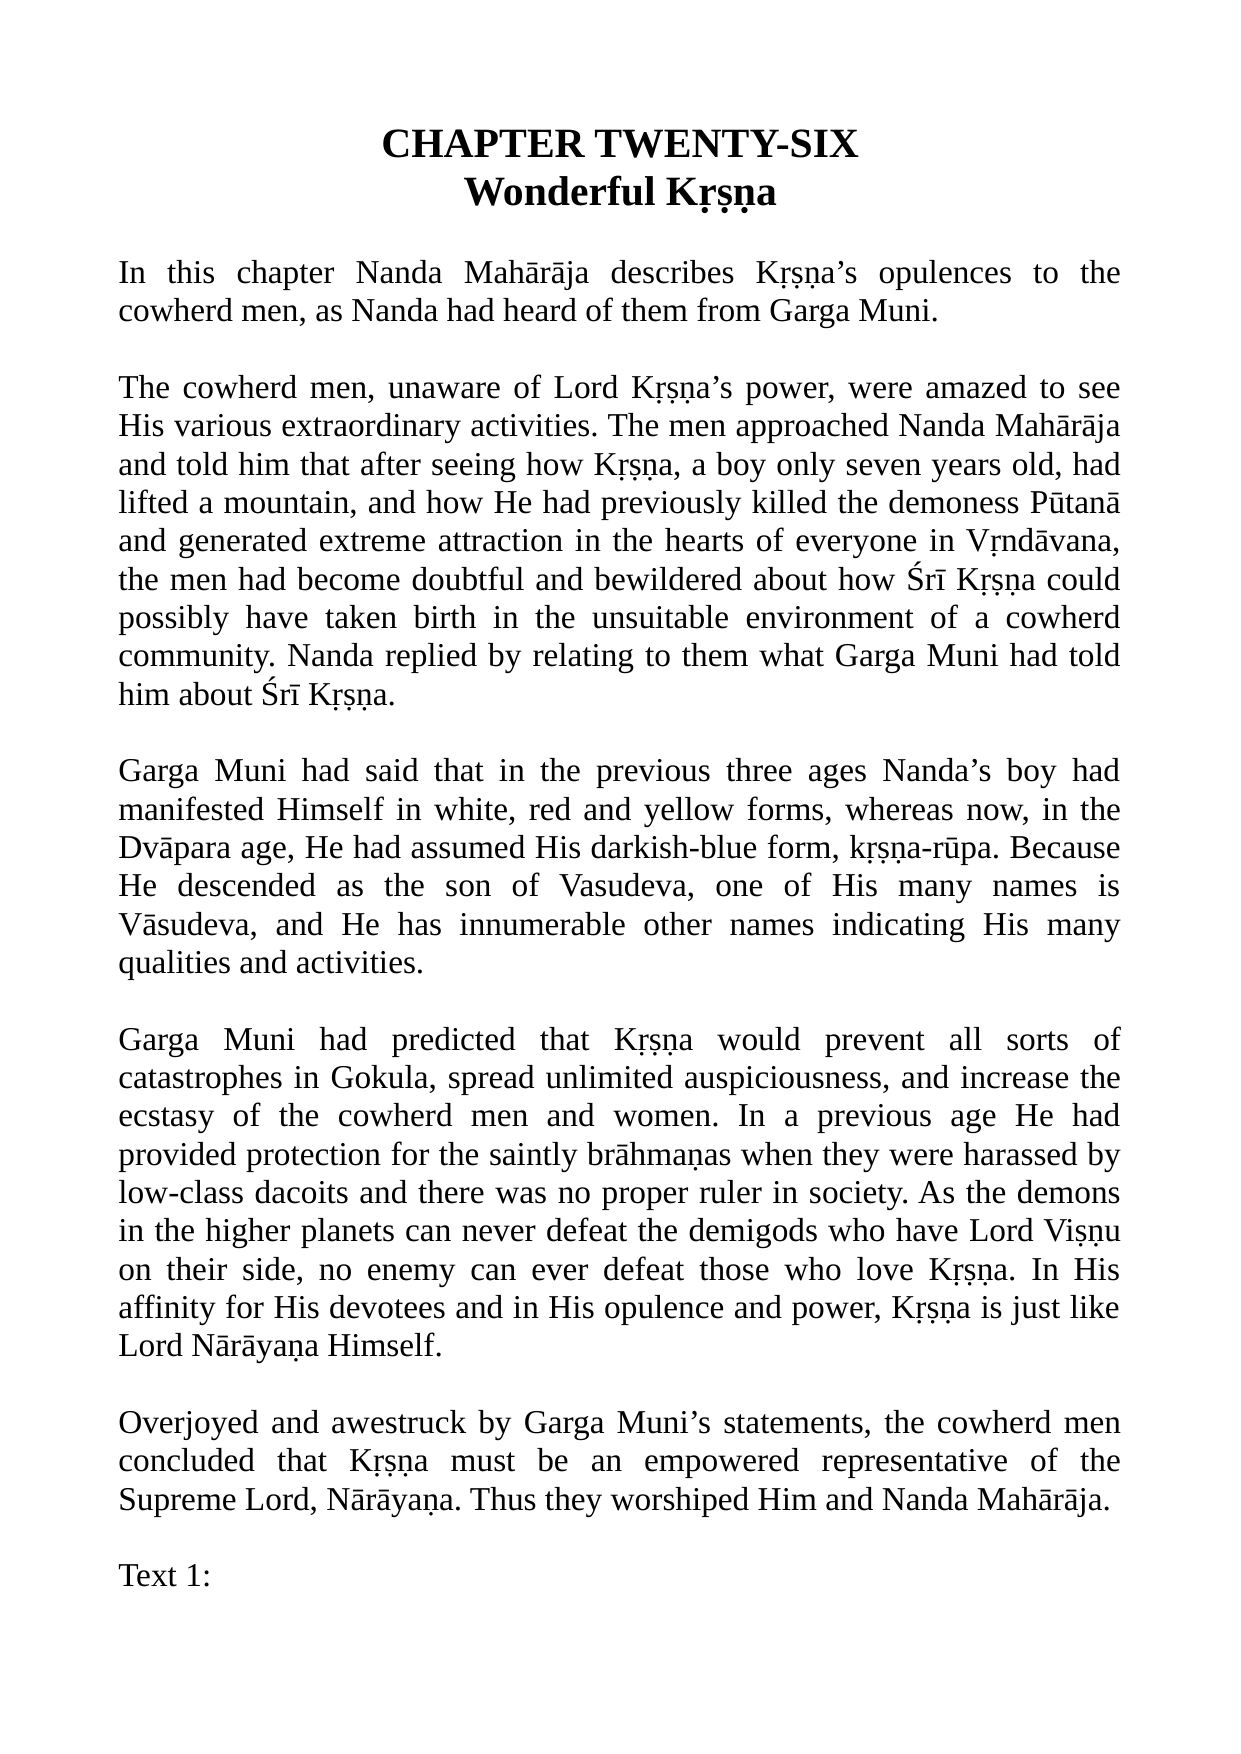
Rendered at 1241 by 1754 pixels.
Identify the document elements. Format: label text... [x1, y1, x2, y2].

text The cowherd men, unaware of Lord Kṛṣṇa’s power, were amazed to see His various extraordinary activities. The men approached Nanda Mahārāja and told him that after seeing how Kṛṣṇa, a boy only seven years old, had lifted a mountain, and how He had previously killed the demoness Pūtanā and generated extreme attraction in the hearts of everyone in Vṛndāvana, the men had become doubtful and bewildered about how Śrī Kṛṣṇa could possibly have taken birth in the unsuitable environment of a cowherd community. Nanda replied by relating to them what Garga Muni had told him about Śrī Kṛṣṇa. [118, 367, 1122, 712]
text In this chapter Nanda Mahārāja describes Kṛṣṇa’s opulences to the cowherd men, as Nanda had heard of them from Garga Muni. [118, 252, 1122, 329]
text CHAPTER TWENTY-SIX [118, 118, 1122, 166]
text Wonderful Kṛṣṇa [118, 166, 1122, 214]
text Garga Muni had predicted that Kṛṣṇa would prevent all sorts of catastrophes in Gokula, spread unlimited auspiciousness, and increase the ecstasy of the cowherd men and women. In a previous age He had provided protection for the saintly brāhmaṇas when they were harassed by low-class dacoits and there was no proper ruler in society. As the demons in the higher planets can never defeat the demigods who have Lord Viṣṇu on their side, no enemy can ever defeat those who love Kṛṣṇa. In His affinity for His devotees and in His opulence and power, Kṛṣṇa is just like Lord Nārāyaṇa Himself. [118, 1019, 1122, 1364]
text Garga Muni had said that in the previous three ages Nanda’s boy had manifested Himself in white, red and yellow forms, whereas now, in the Dvāpara age, He had assumed His darkish-blue form, kṛṣṇa-rūpa. Because He descended as the son of Vasudeva, one of His many names is Vāsudeva, and He has innumerable other names indicating His many qualities and activities. [118, 751, 1122, 981]
text Overjoyed and awestruck by Garga Muni’s statements, the cowherd men concluded that Kṛṣṇa must be an empowered representative of the Supreme Lord, Nārāyaṇa. Thus they worshiped Him and Nanda Mahārāja. [118, 1402, 1122, 1517]
text Text 1: [118, 1556, 1122, 1594]
